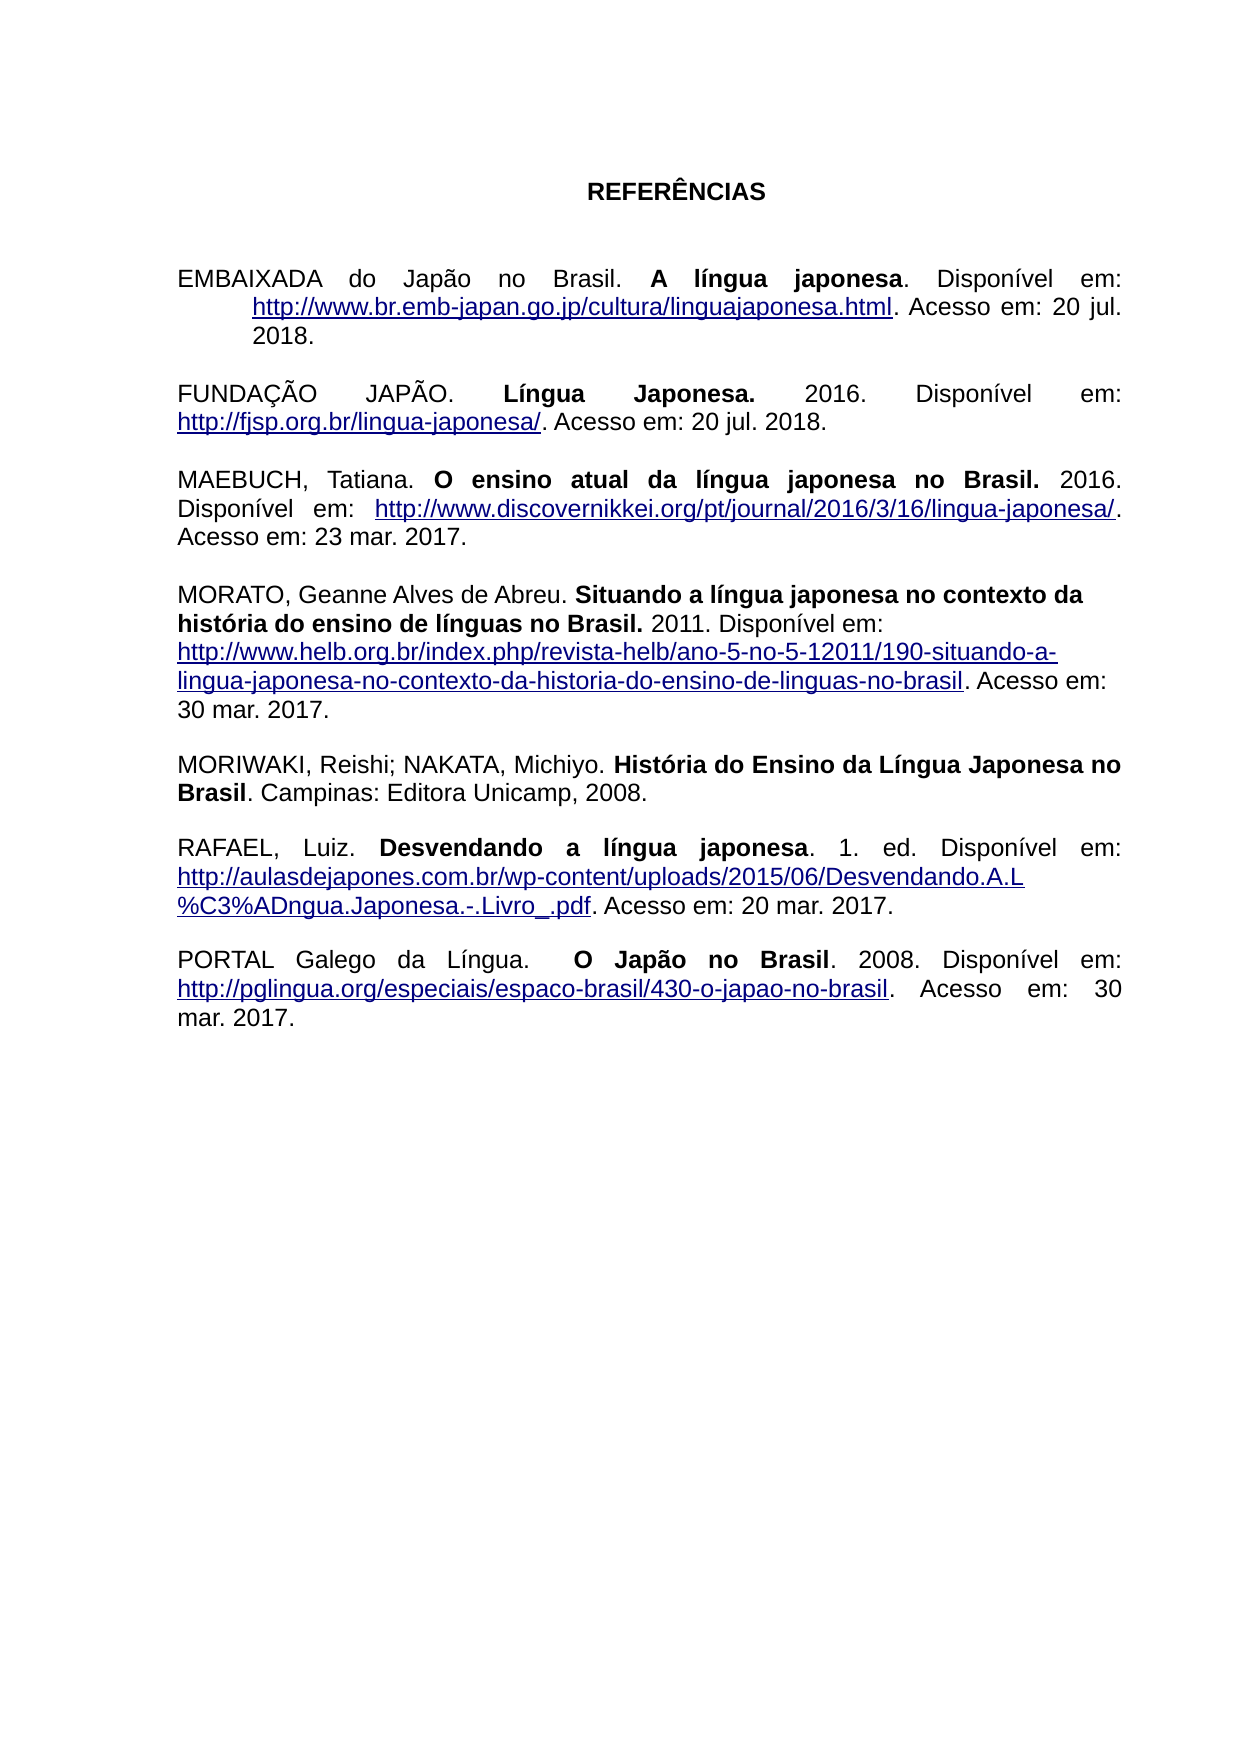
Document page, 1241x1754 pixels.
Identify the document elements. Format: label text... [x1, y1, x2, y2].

text RAFAEL, Luiz. Desvendando a língua japonesa. 1. ed. Disponível em: http://aulasdejapones.com.br/wp-content/uploads/2015/06/Desvendando.A.L%C3%ADngua.Japonesa.-.Livro_.pdf. Acesso em: 20 mar. 2017. [177, 833, 1122, 919]
text MORATO, Geanne Alves de Abreu. Situando a língua japonesa no contexto da história do ensino de línguas no Brasil. 2011. Disponível em: http://www.helb.org.br/index.php/revista-helb/ano-5-no-5-12011/190-situando-a-lingua-japonesa-no-contexto-da-historia-do-ensino-de-linguas-no-brasil. Acesso em: 30 mar. 2017. [177, 580, 1122, 723]
text MAEBUCH, Tatiana. O ensino atual da língua japonesa no Brasil. 2016. Disponível em: http://www.discovernikkei.org/pt/journal/2016/3/16/lingua-japonesa/. Acesso em: 23 mar. 2017. [177, 465, 1122, 551]
text PORTAL Galego da Língua. O Japão no Brasil. 2008. Disponível em: http://pglingua.org/especiais/espaco-brasil/430-o-japao-no-brasil. Acesso em: 30 mar. 2017. [177, 945, 1122, 1032]
text EMBAIXADA do Japão no Brasil. A língua japonesa. Disponível em: http://www.br.emb-japan.go.jp/cultura/linguajaponesa.html. Acesso em: 20 jul. 2018. [177, 263, 1122, 350]
text MORIWAKI, Reishi; NAKATA, Michiyo. História do Ensino da Língua Japonesa no Brasil. Campinas: Editora Unicamp, 2008. [177, 749, 1122, 807]
text REFERÊNCIAS [177, 177, 1122, 206]
text FUNDAÇÃO JAPÃO. Língua Japonesa. 2016. Disponível em: http://fjsp.org.br/lingua-japonesa/. Acesso em: 20 jul. 2018. [177, 378, 1122, 436]
